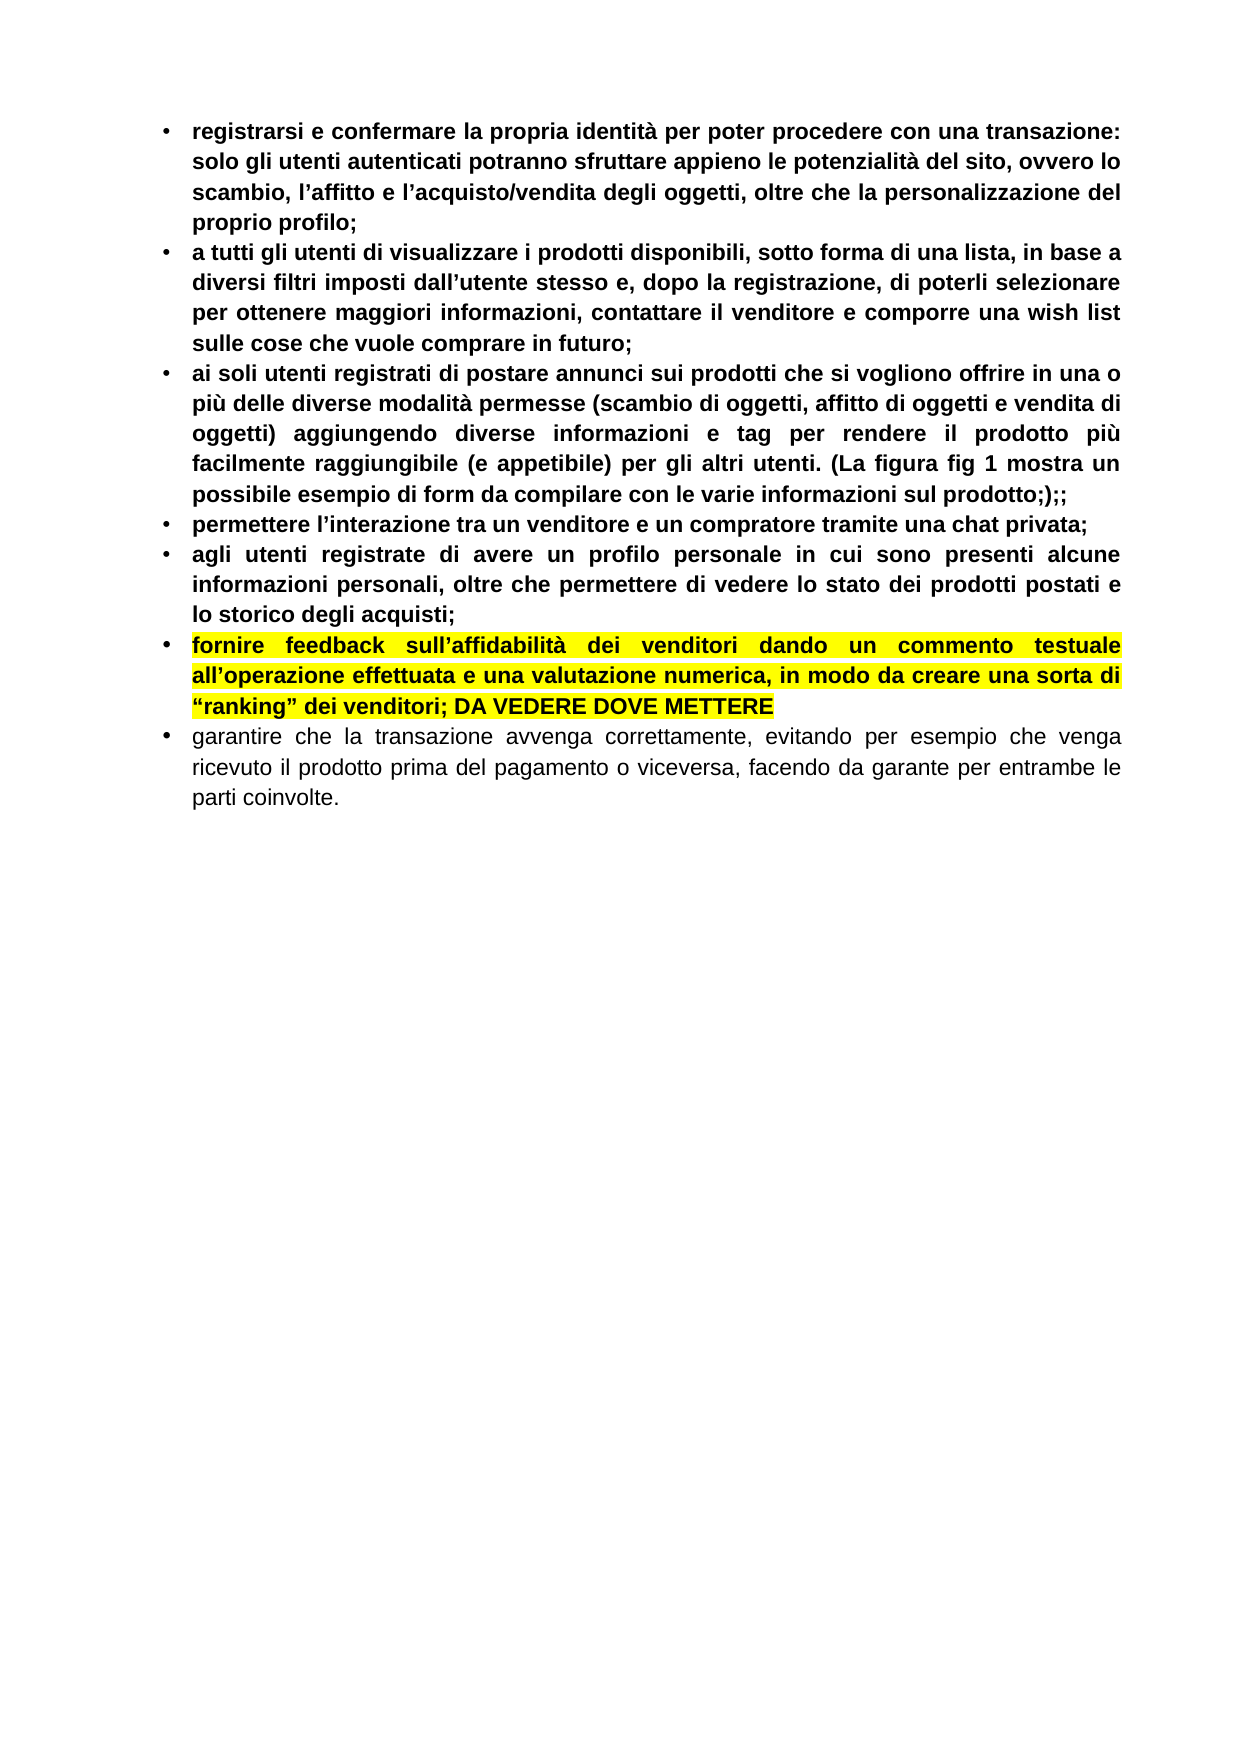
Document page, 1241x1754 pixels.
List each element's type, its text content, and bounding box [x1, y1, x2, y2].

list registrarsi e confermare la propria identità per poter procedere con una transazione: solo gli utenti autenticati potranno sfruttare appieno le potenzialità del sito, ovvero lo scambio, l’affitto e l’acquisto/vendita degli oggetti, oltre che la personalizzazione del proprio profilo; [162, 118, 1122, 235]
list agli utenti registrate di avere un profilo personale in cui sono presenti alcune informazioni personali, oltre che permettere di vedere lo stato dei prodotti postati e lo storico degli acquisti; [162, 541, 1122, 628]
list permettere l’interazione tra un venditore e un compratore tramite una chat privata; [162, 511, 1122, 537]
list fornire feedback sull’affidabilità dei venditori dando un commento testuale all’operazione effettuata e una valutazione numerica, in modo da creare una sorta di “ranking” dei venditori; DA VEDERE DOVE METTERE [162, 632, 1122, 719]
list a tutti gli utenti di visualizzare i prodotti disponibili, sotto forma di una lista, in base a diversi filtri imposti dall’utente stesso e, dopo la registrazione, di poterli selezionare per ottenere maggiori informazioni, contattare il venditore e comporre una wish list sulle cose che vuole comprare in futuro; [162, 239, 1122, 356]
list ai soli utenti registrati di postare annunci sui prodotti che si vogliono offrire in una o più delle diverse modalità permesse (scambio di oggetti, affitto di oggetti e vendita di oggetti) aggiungendo diverse informazioni e tag per rendere il prodotto più facilmente raggiungibile (e appetibile) per gli altri utenti. (La figura fig 1 mostra un possibile esempio di form da compilare con le varie informazioni sul prodotto;);; [162, 360, 1122, 507]
list garantire che la transazione avvenga correttamente, evitando per esempio che venga ricevuto il prodotto prima del pagamento o viceversa, facendo da garante per entrambe le parti coinvolte. [162, 723, 1122, 810]
